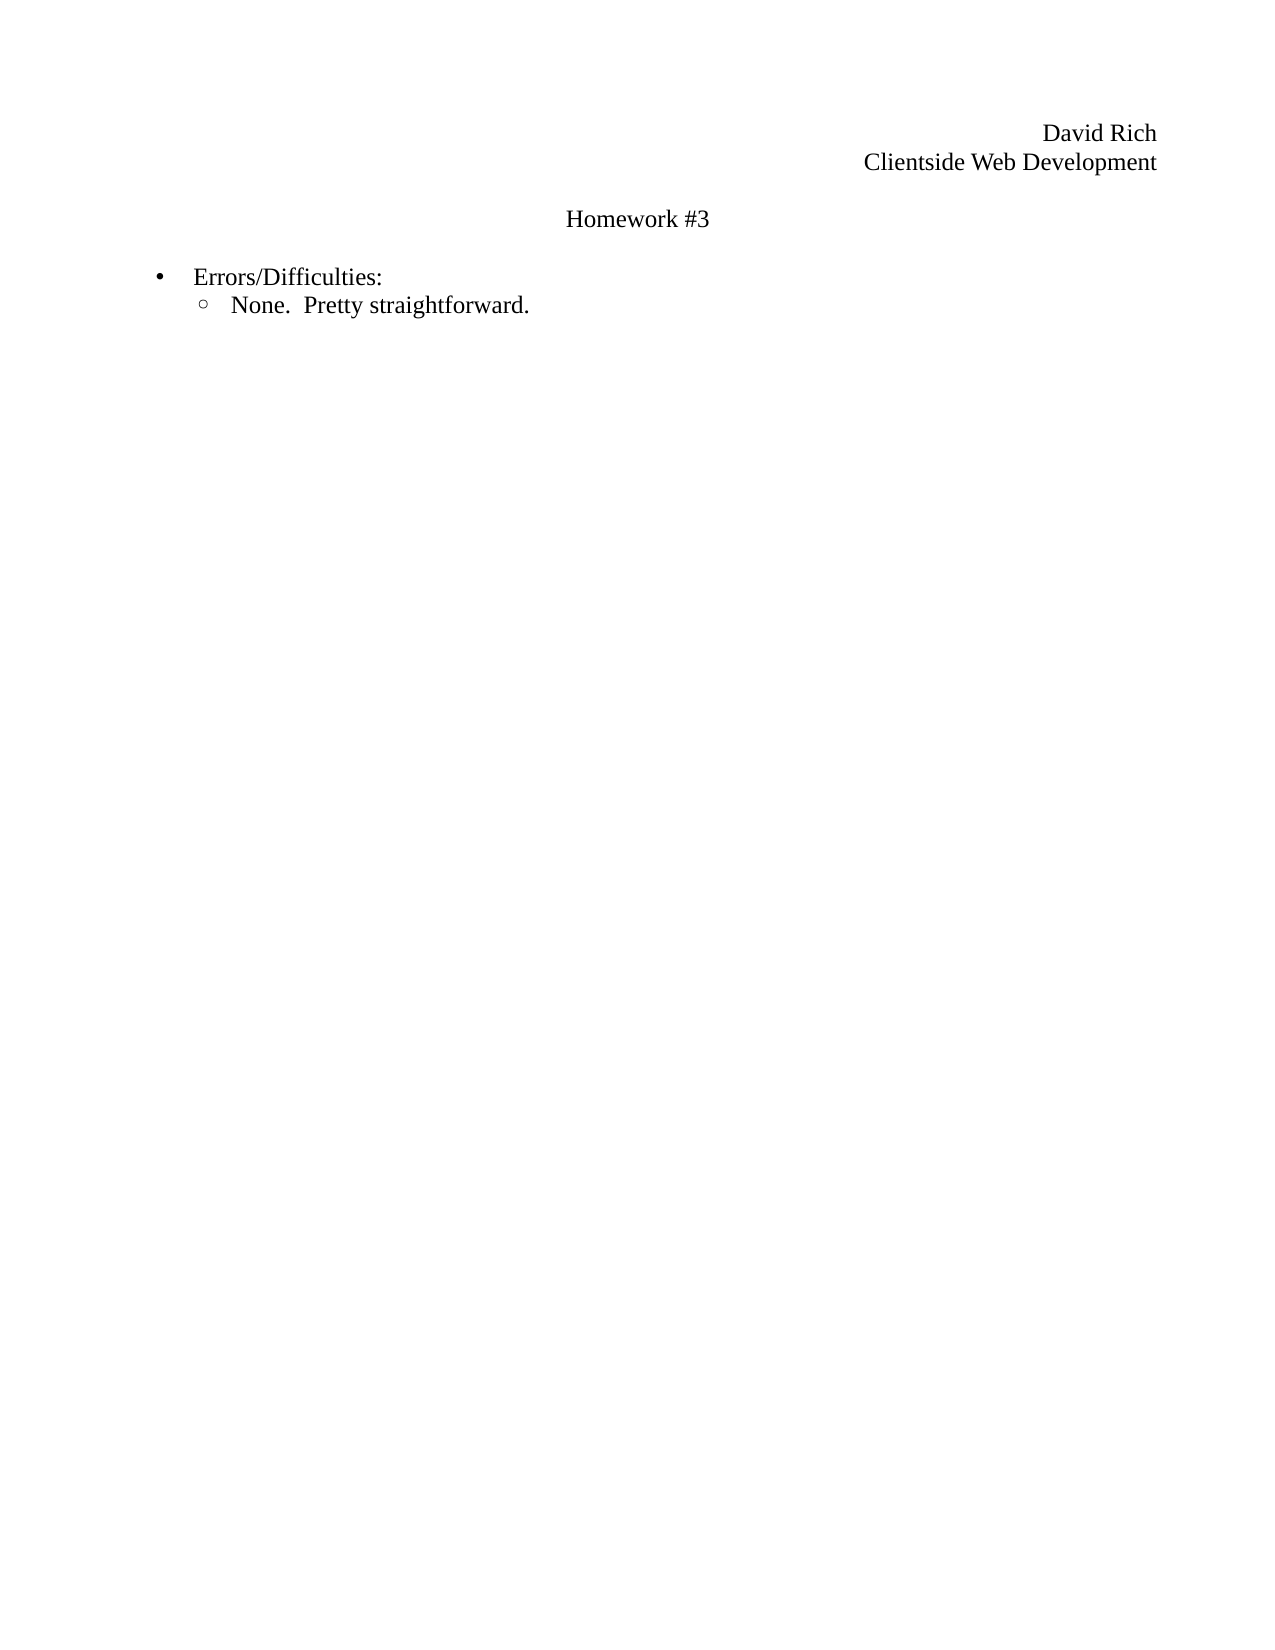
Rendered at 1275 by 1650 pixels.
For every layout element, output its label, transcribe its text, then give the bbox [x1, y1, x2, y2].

text David Rich [118, 118, 1157, 147]
list None. Pretty straightforward. [193, 291, 1157, 319]
text Homework #3 [118, 204, 1157, 233]
text Clientside Web Development [118, 147, 1157, 176]
list Errors/Difficulties: [156, 262, 1157, 291]
